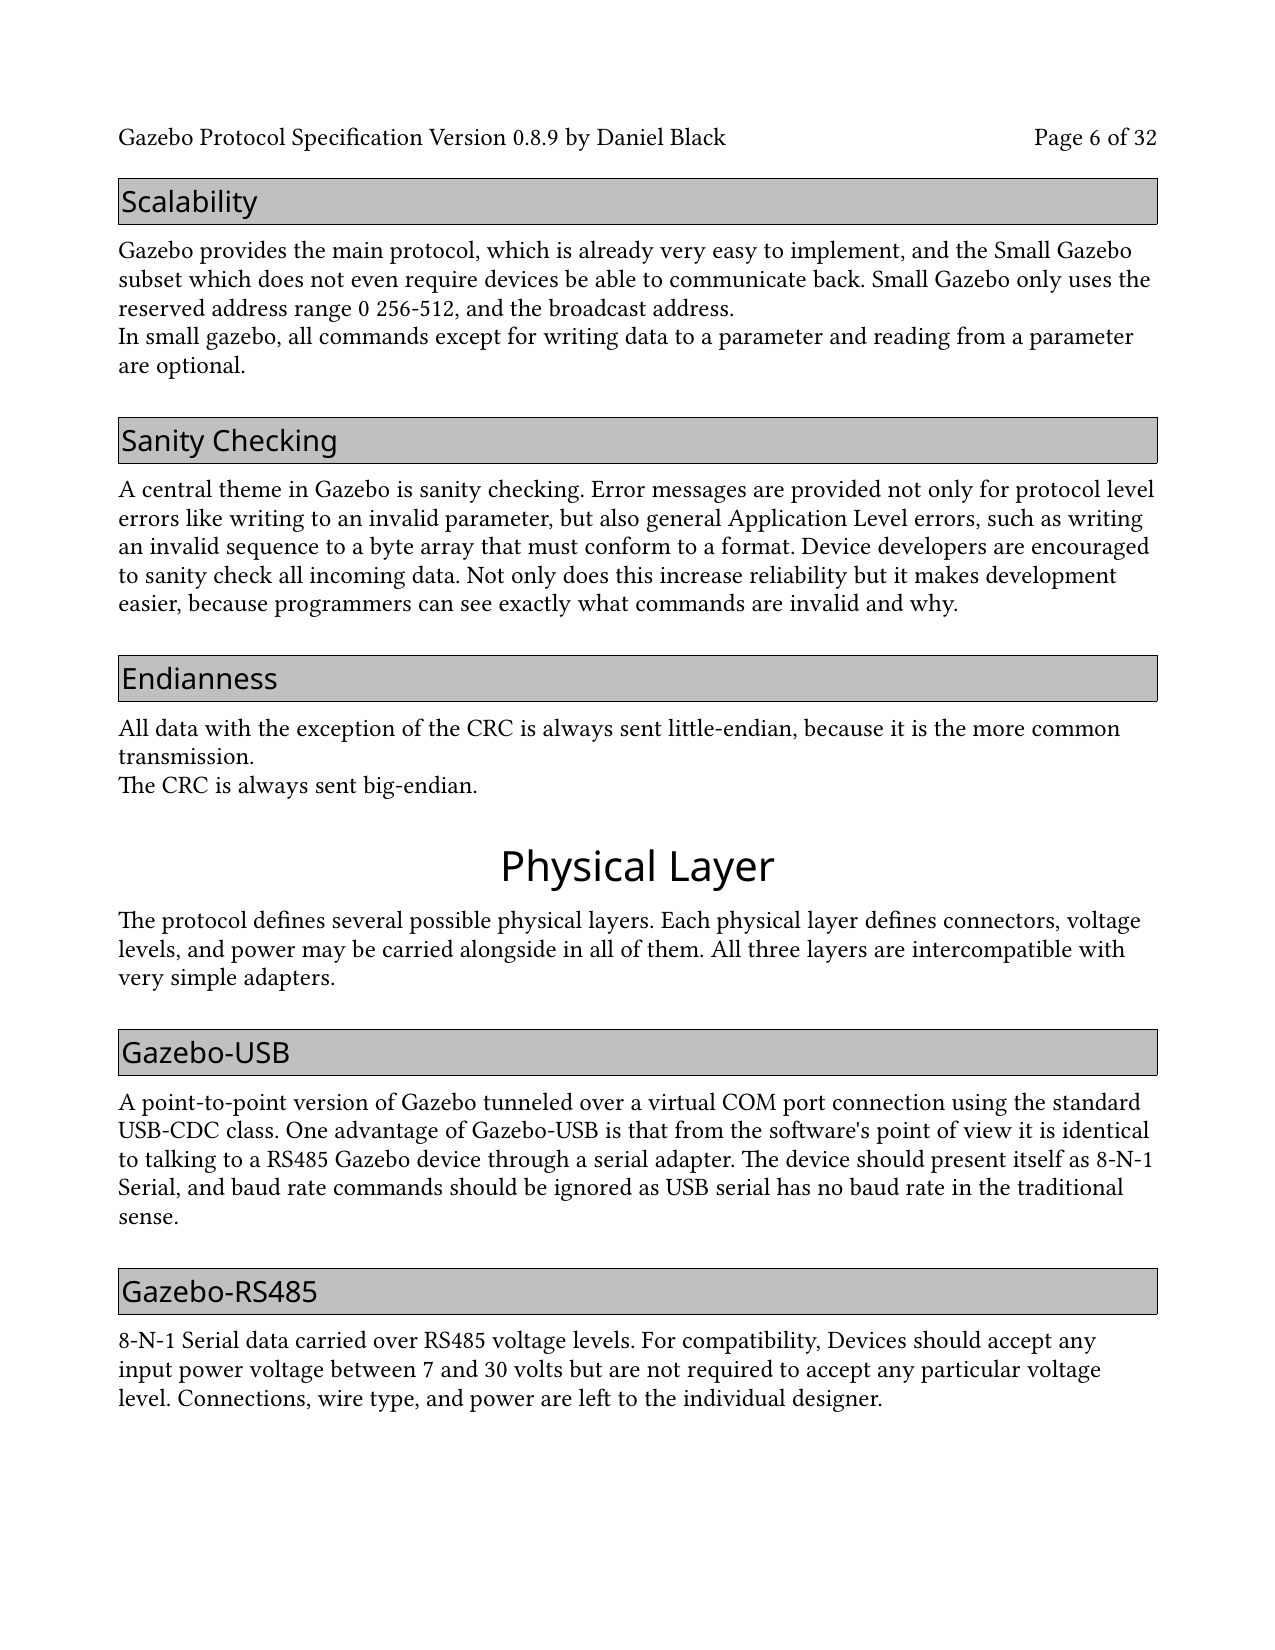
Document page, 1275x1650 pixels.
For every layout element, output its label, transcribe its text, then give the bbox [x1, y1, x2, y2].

subtitle Gazebo-RS485 [119, 1269, 1157, 1314]
text The protocol defines several possible physical layers. Each physical layer defines connectors, voltage levels, and power may be carried alongside in all of them. All three layers are intercompatible with very simple adapters. [118, 906, 1157, 992]
subtitle Physical Layer [118, 837, 1157, 894]
text 8-N-1 Serial data carried over RS485 voltage levels. For compatibility, Devices should accept any input power voltage between 7 and 30 volts but are not required to accept any particular voltage level. Connections, wire type, and power are left to the individual designer. [118, 1326, 1157, 1412]
text All data with the exception of the CRC is always sent little-endian, because it is the more common transmission. The CRC is always sent big-endian. [118, 714, 1157, 799]
text A point-to-point version of Gazebo tunneled over a virtual COM port connection using the standard USB-CDC class. One advantage of Gazebo-USB is that from the software's point of view it is identical to talking to a RS485 Gazebo device through a serial adapter. The device should present itself as 8-N-1 Serial, and baud rate commands should be ignored as USB serial has no baud rate in the traditional sense. [118, 1088, 1157, 1231]
subtitle Endianness [119, 656, 1157, 701]
text A central theme in Gazebo is sanity checking. Error messages are provided not only for protocol level errors like writing to an invalid parameter, but also general Application Level errors, such as writing an invalid sequence to a byte array that must conform to a format. Device developers are encouraged to sanity check all incoming data. Not only does this increase reliability but it makes development easier, because programmers can see exactly what commands are invalid and why. [118, 475, 1157, 618]
text Gazebo provides the main protocol, which is already very easy to implement, and the Small Gazebo subset which does not even require devices be able to communicate back. Small Gazebo only uses the reserved address range 0 256-512, and the broadcast address. In small gazebo, all commands except for writing data to a parameter and reading from a parameter are optional. [118, 237, 1157, 379]
subtitle Gazebo-USB [119, 1030, 1157, 1075]
subtitle Sanity Checking [119, 418, 1157, 463]
subtitle Scalability [119, 179, 1157, 224]
